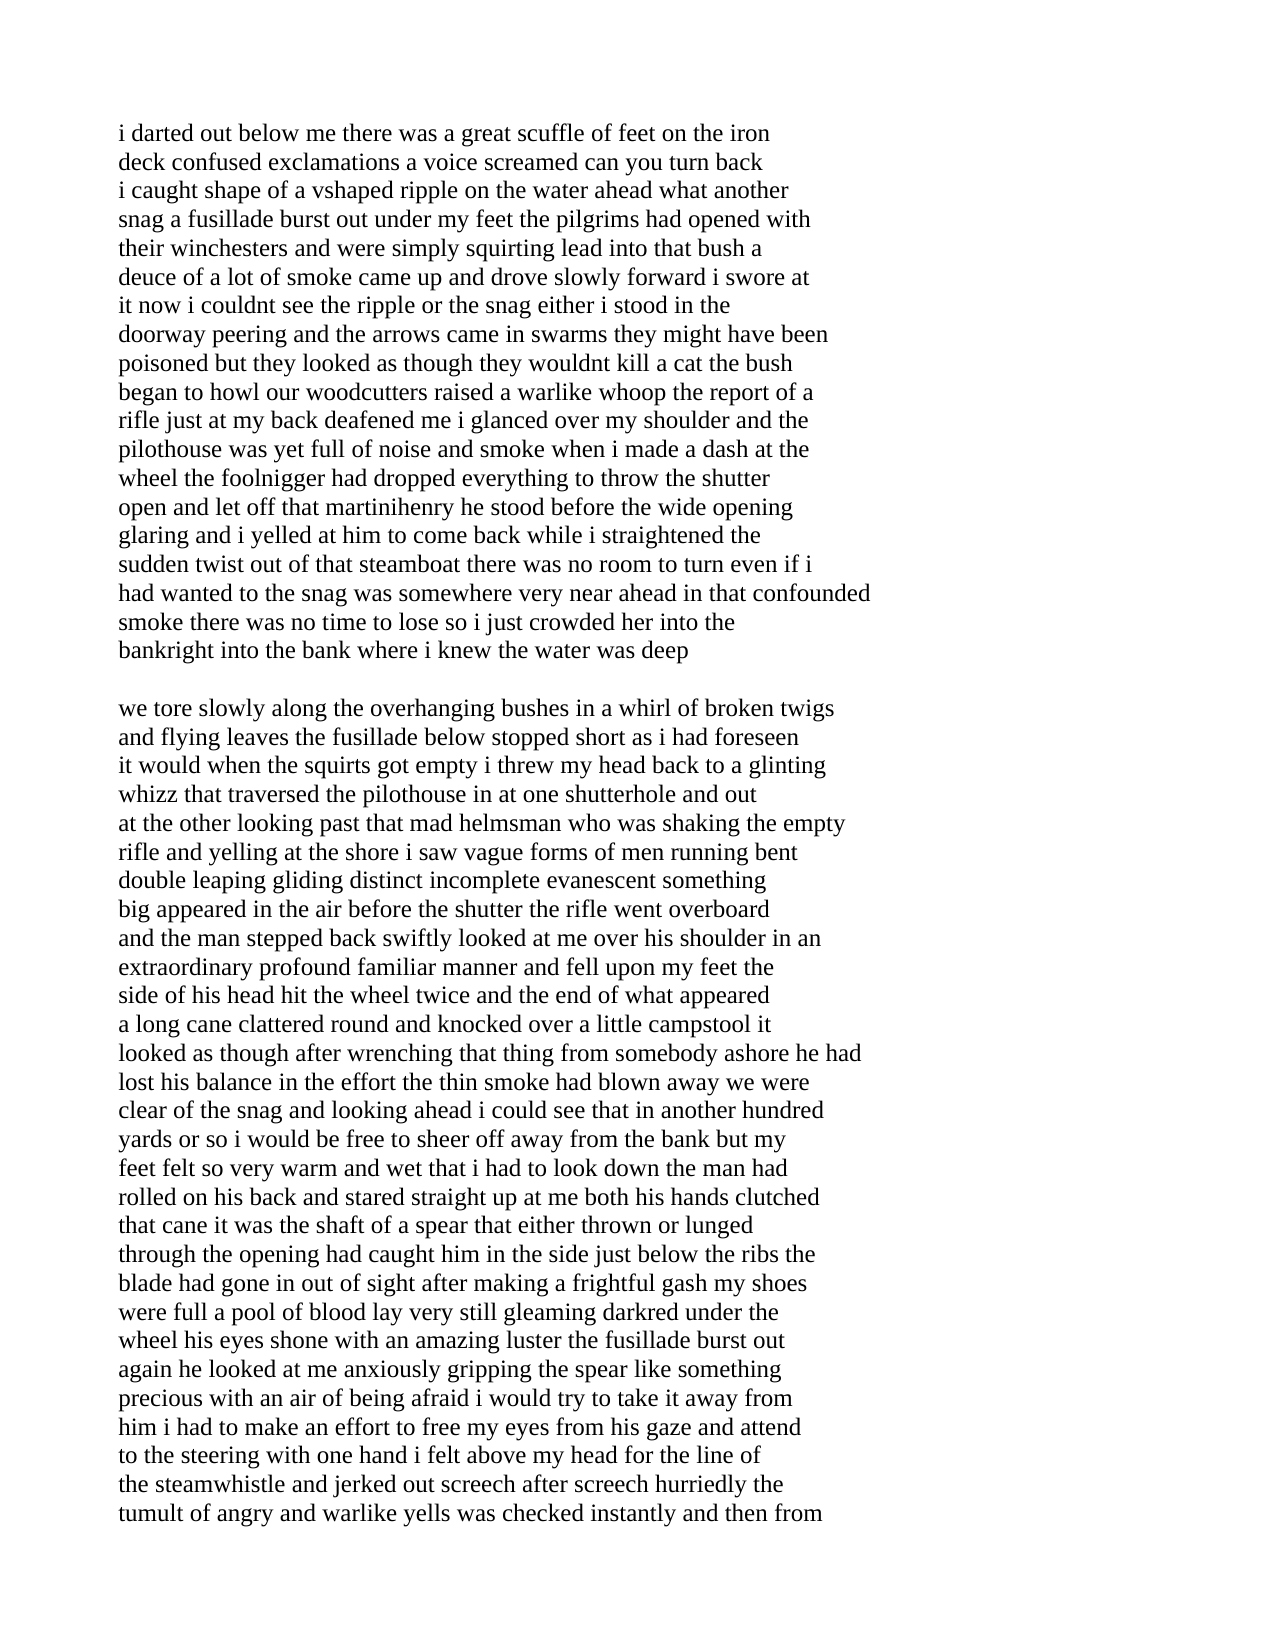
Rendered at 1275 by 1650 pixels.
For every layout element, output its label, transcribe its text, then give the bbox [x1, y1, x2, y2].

text i caught shape of a vshaped ripple on the water ahead what another [118, 176, 1157, 204]
text began to howl our woodcutters raised a warlike whoop the report of a [118, 377, 1157, 406]
text big appeared in the air before the shutter the rifle went overboard [118, 894, 1157, 923]
text pilothouse was yet full of noise and smoke when i made a dash at the [118, 434, 1157, 463]
text their winchesters and were simply squirting lead into that bush a [118, 233, 1157, 262]
text and flying leaves the fusillade below stopped short as i had foreseen [118, 722, 1157, 751]
text rolled on his back and stared straight up at me both his hands clutched [118, 1182, 1157, 1211]
text that cane it was the shaft of a spear that either thrown or lunged [118, 1211, 1157, 1239]
text a long cane clattered round and knocked over a little campstool it [118, 1009, 1157, 1038]
text and the man stepped back swiftly looked at me over his shoulder in an [118, 923, 1157, 952]
text deck confused exclamations a voice screamed can you turn back [118, 147, 1157, 176]
text him i had to make an effort to free my eyes from his gaze and attend [118, 1412, 1157, 1441]
text at the other looking past that mad helmsman who was shaking the empty [118, 808, 1157, 837]
text sudden twist out of that steamboat there was no room to turn even if i [118, 549, 1157, 578]
text glaring and i yelled at him to come back while i straightened the [118, 521, 1157, 549]
text blade had gone in out of sight after making a frightful gash my shoes [118, 1268, 1157, 1297]
text side of his head hit the wheel twice and the end of what appeared [118, 981, 1157, 1009]
text through the opening had caught him in the side just below the ribs the [118, 1239, 1157, 1268]
text wheel the foolnigger had dropped everything to throw the shutter [118, 463, 1157, 492]
text again he looked at me anxiously gripping the spear like something [118, 1354, 1157, 1383]
text lost his balance in the effort the thin smoke had blown away we were [118, 1067, 1157, 1096]
text feet felt so very warm and wet that i had to look down the man had [118, 1153, 1157, 1182]
text snag a fusillade burst out under my feet the pilgrims had opened with [118, 204, 1157, 233]
text to the steering with one hand i felt above my head for the line of [118, 1441, 1157, 1469]
text whizz that traversed the pilothouse in at one shutterhole and out [118, 779, 1157, 808]
text were full a pool of blood lay very still gleaming darkred under the [118, 1297, 1157, 1326]
text extraordinary profound familiar manner and fell upon my feet the [118, 952, 1157, 981]
text wheel his eyes shone with an amazing luster the fusillade burst out [118, 1326, 1157, 1354]
text precious with an air of being afraid i would try to take it away from [118, 1383, 1157, 1412]
text deuce of a lot of smoke came up and drove slowly forward i swore at [118, 262, 1157, 291]
text double leaping gliding distinct incomplete evanescent something [118, 866, 1157, 894]
text looked as though after wrenching that thing from somebody ashore he had [118, 1038, 1157, 1067]
text rifle and yelling at the shore i saw vague forms of men running bent [118, 837, 1157, 866]
text the steamwhistle and jerked out screech after screech hurriedly the [118, 1469, 1157, 1498]
text tumult of angry and warlike yells was checked instantly and then from [118, 1498, 1157, 1527]
text clear of the snag and looking ahead i could see that in another hundred [118, 1096, 1157, 1124]
text open and let off that martinihenry he stood before the wide opening [118, 492, 1157, 521]
text poisoned but they looked as though they wouldnt kill a cat the bush [118, 348, 1157, 377]
text doorway peering and the arrows came in swarms they might have been [118, 319, 1157, 348]
text rifle just at my back deafened me i glanced over my shoulder and the [118, 406, 1157, 434]
text we tore slowly along the overhanging bushes in a whirl of broken twigs [118, 693, 1157, 722]
text bankright into the bank where i knew the water was deep [118, 636, 1157, 664]
text i darted out below me there was a great scuffle of feet on the iron [118, 118, 1157, 147]
text it would when the squirts got empty i threw my head back to a glinting [118, 751, 1157, 779]
text yards or so i would be free to sheer off away from the bank but my [118, 1124, 1157, 1153]
text smoke there was no time to lose so i just crowded her into the [118, 607, 1157, 636]
text had wanted to the snag was somewhere very near ahead in that confounded [118, 578, 1157, 607]
text it now i couldnt see the ripple or the snag either i stood in the [118, 291, 1157, 319]
